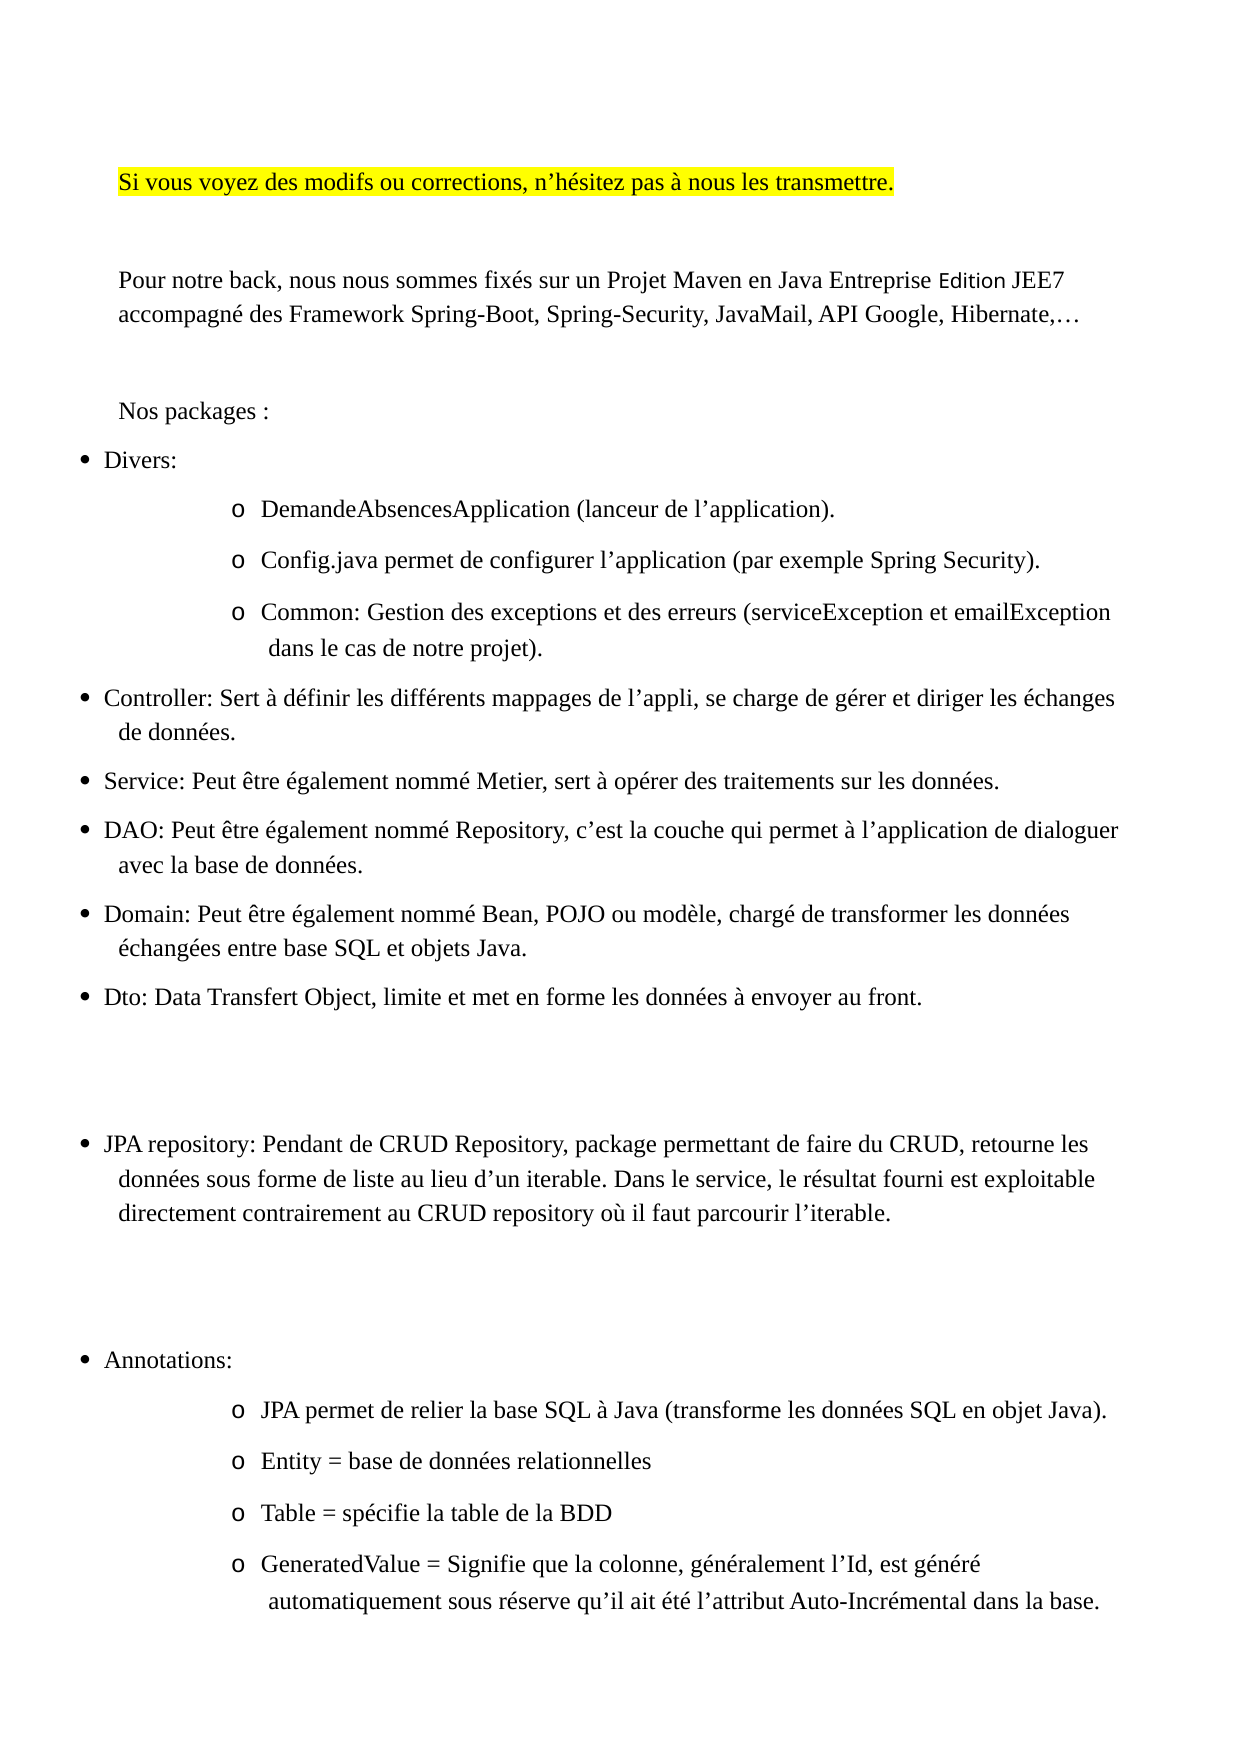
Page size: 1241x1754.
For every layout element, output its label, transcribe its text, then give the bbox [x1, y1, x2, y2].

text · Service: Peut être également nommé Metier, sert à opérer des traitements sur les données. [81, 766, 1122, 795]
text o DemandeAbsencesApplication (lanceur de l’application). [231, 494, 1122, 525]
text · Domain: Peut être également nommé Bean, POJO ou modèle, chargé de transformer les données échangées entre base SQL et objets Java. [81, 899, 1122, 962]
text o Entity = base de données relationnelles [231, 1446, 1122, 1477]
text · Dto: Data Transfert Object, limite et met en forme les données à envoyer au front. [81, 982, 1122, 1011]
text Nos packages : [118, 396, 1122, 424]
text Si vous voyez des modifs ou corrections, n’hésitez pas à nous les transmettre. [118, 167, 1122, 196]
text o Table = spécifie la table de la BDD [231, 1498, 1122, 1529]
text o Config.java permet de configurer l’application (par exemple Spring Security). [231, 545, 1122, 576]
text o GeneratedValue = Signifie que la colonne, généralement l’Id, est généré automatiquement sous réserve qu’il ait été l’attribut Auto-Incrémental dans la base. [231, 1549, 1122, 1615]
text o Common: Gestion des exceptions et des erreurs (serviceException et emailException dans le cas de notre projet). [231, 597, 1122, 662]
text · Controller: Sert à définir les différents mappages de l’appli, se charge de gérer et diriger les échanges de données. [81, 683, 1122, 746]
text · Divers: [81, 445, 1122, 473]
text · JPA repository: Pendant de CRUD Repository, package permettant de faire du CRUD, retourne les données sous forme de liste au lieu d’un iterable. Dans le service, le résultat fourni est exploitable directement contrairement au CRUD repository où il faut parcourir l’iterable. [81, 1129, 1122, 1227]
text · DAO: Peut être également nommé Repository, c’est la couche qui permet à l’application de dialoguer avec la base de données. [81, 815, 1122, 878]
text o JPA permet de relier la base SQL à Java (transforme les données SQL en objet Java). [231, 1395, 1122, 1426]
text Pour notre back, nous nous sommes fixés sur un Projet Maven en Java Entreprise Edition JEE7 accompagné des Framework Spring-Boot, Spring-Security, JavaMail, API Google, Hibernate,… [118, 265, 1122, 328]
text · Annotations: [81, 1346, 1122, 1374]
